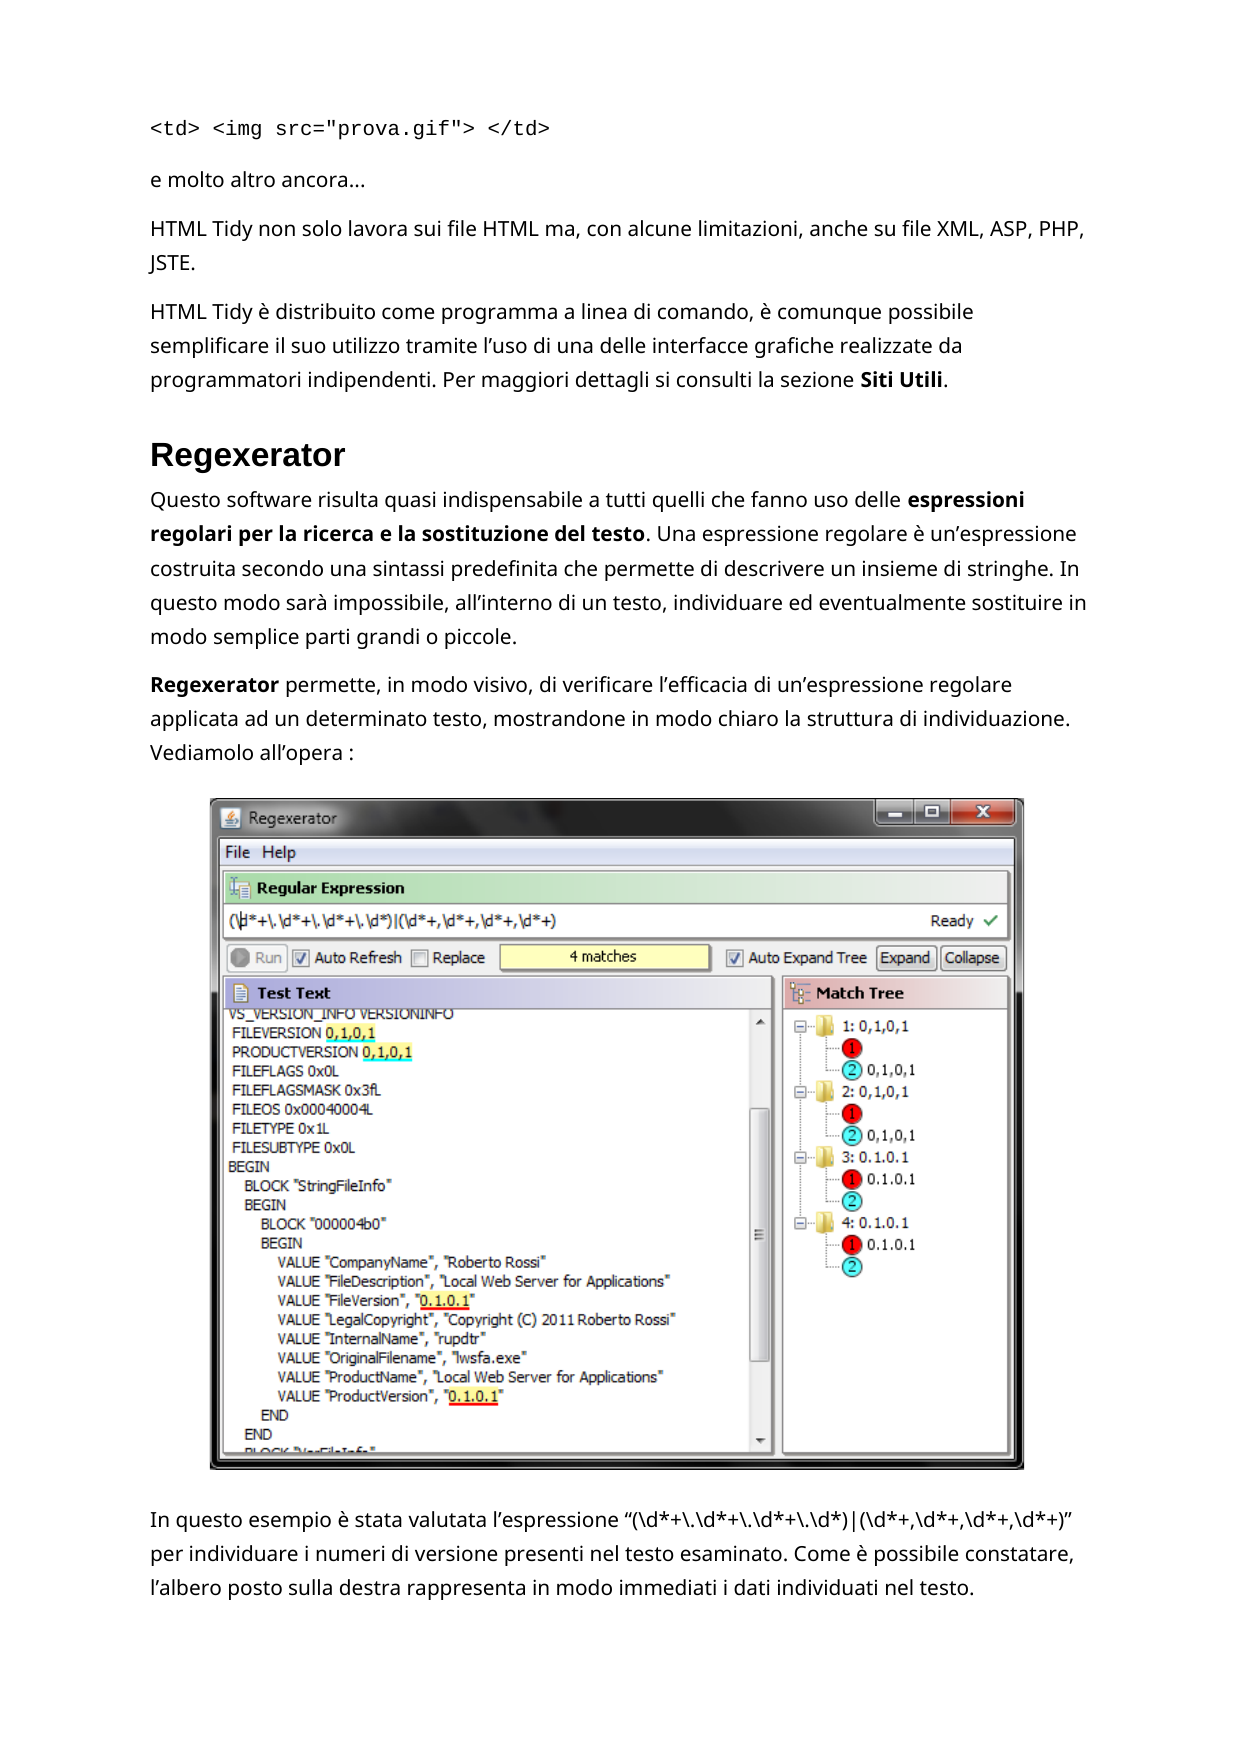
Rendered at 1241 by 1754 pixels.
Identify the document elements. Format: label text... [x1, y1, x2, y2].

subtitle Regexerator [150, 434, 1090, 473]
text HTML Tidy non solo lavora sui file HTML ma, con alcune limitazioni, anche su file XML, ASP, PHP, JSTE. [150, 214, 1090, 277]
list <td> <img src="prova.gif"> </td> [150, 118, 1090, 142]
text HTML Tidy è distribuito come programma a linea di comando, è comunque possibile semplificare il suo utilizzo tramite l’uso di una delle interfacce grafiche realizzate da programmatori indipendenti. Per maggiori dettagli si consulti la sezione Siti Utili. [150, 297, 1090, 393]
text Regexerator permette, in modo visivo, di verificare l’efficacia di un’espressione regolare applicata ad un determinato testo, mostrandone in modo chiaro la struttura di individuazione. Vediamolo all’opera : [150, 670, 1090, 767]
text Questo software risulta quasi indispensabile a tutti quelli che fanno uso delle espressioni regolari per la ricerca e la sostituzione del testo. Una espressione regolare è un’espressione costruita secondo una sintassi predefinita che permette di descrivere un insieme di stringhe. In questo modo sarà impossibile, all’interno di un testo, individuare ed eventualmente sostituire in modo semplice parti grandi o piccole. [150, 486, 1090, 650]
text e molto altro ancora... [150, 165, 1090, 194]
text In questo esempio è stata valutata l’espressione “(\d*+\.\d*+\.\d*+\.\d*)|(\d*+,\d*+,\d*+,\d*+)” per individuare i numeri di versione presenti nel testo esaminato. Come è possibile constatare, l’albero posto sulla destra rappresenta in modo immediati i dati individuati nel testo. [150, 1505, 1090, 1602]
picture [209, 798, 1025, 1470]
